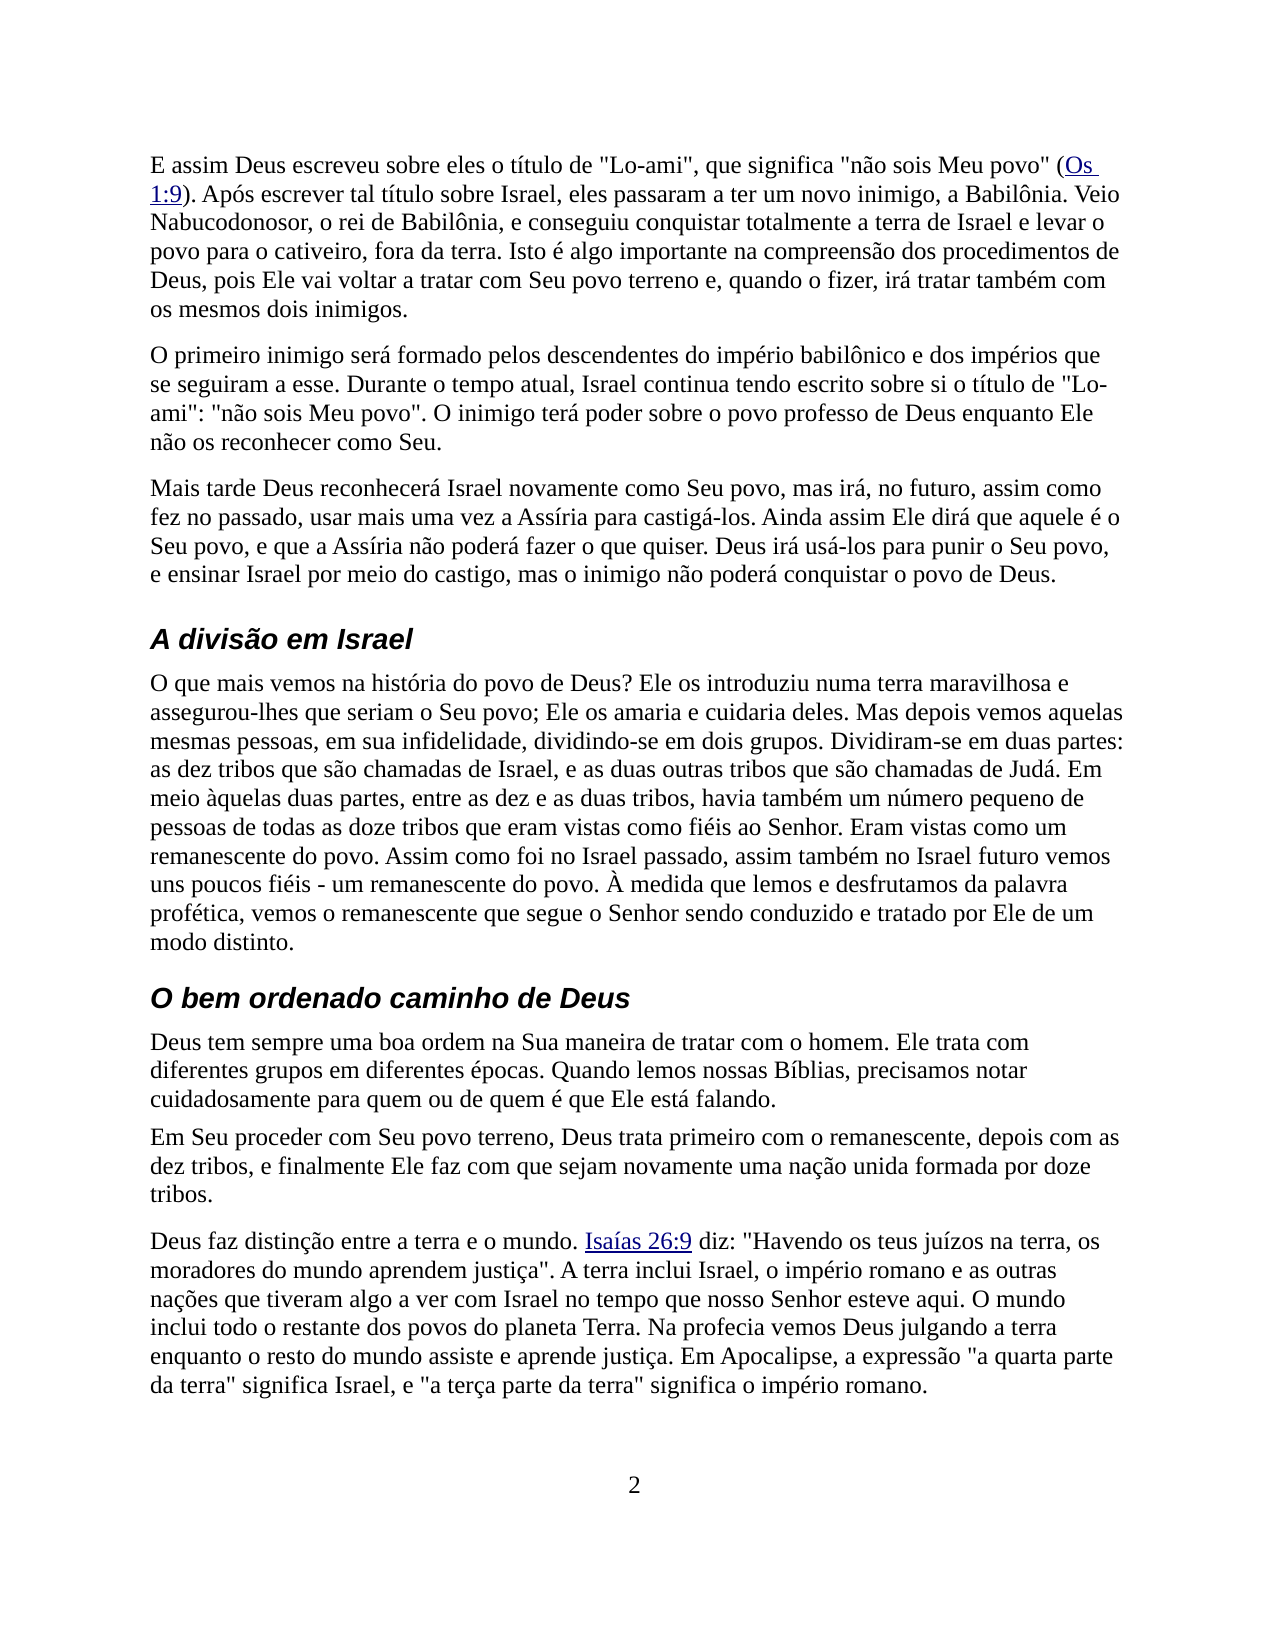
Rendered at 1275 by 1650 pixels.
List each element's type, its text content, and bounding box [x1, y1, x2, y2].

text Em Seu proceder com Seu povo terreno, Deus trata primeiro com o remanescente, depois com as dez tribos, e finalmente Ele faz com que sejam novamente uma nação unida formada por doze tribos. [150, 1122, 1125, 1208]
text Mais tarde Deus reconhecerá Israel novamente como Seu povo, mas irá, no futuro, assim como fez no passado, usar mais uma vez a Assíria para castigá-los. Ainda assim Ele dirá que aquele é o Seu povo, e que a Assíria não poderá fazer o que quiser. Deus irá usá-los para punir o Seu povo, e ensinar Israel por meio do castigo, mas o inimigo não poderá conquistar o povo de Deus. [150, 473, 1125, 588]
text Deus faz distinção entre a terra e o mundo. Isaías 26:9 diz: "Havendo os teus juízos na terra, os moradores do mundo aprendem justiça". A terra inclui Israel, o império romano e as outras nações que tiveram algo a ver com Israel no tempo que nosso Senhor esteve aqui. O mundo inclui todo o restante dos povos do planeta Terra. Na profecia vemos Deus julgando a terra enquanto o resto do mundo assiste e aprende justiça. Em Apocalipse, a expressão "a quarta parte da terra" significa Israel, e "a terça parte da terra" significa o império romano. [150, 1226, 1125, 1399]
subtitle O bem ordenado caminho de Deus [150, 981, 1125, 1014]
text O que mais vemos na história do povo de Deus? Ele os introduziu numa terra maravilhosa e assegurou-lhes que seriam o Seu povo; Ele os amaria e cuidaria deles. Mas depois vemos aquelas mesmas pessoas, em sua infidelidade, dividindo-se em dois grupos. Dividiram-se em duas partes: as dez tribos que são chamadas de Israel, e as duas outras tribos que são chamadas de Judá. Em meio àquelas duas partes, entre as dez e as duas tribos, havia também um número pequeno de pessoas de todas as doze tribos que eram vistas como fiéis ao Senhor. Eram vistas como um remanescente do povo. Assim como foi no Israel passado, assim também no Israel futuro vemos uns poucos fiéis - um remanescente do povo. À medida que lemos e desfrutamos da palavra profética, vemos o remanescente que segue o Senhor sendo conduzido e tratado por Ele de um modo distinto. [150, 668, 1125, 956]
text Deus tem sempre uma boa ordem na Sua maneira de tratar com o homem. Ele trata com diferentes grupos em diferentes épocas. Quando lemos nossas Bíblias, precisamos notar cuidadosamente para quem ou de quem é que Ele está falando. [150, 1027, 1125, 1113]
subtitle A divisão em Israel [150, 622, 1125, 656]
text O primeiro inimigo será formado pelos descendentes do império babilônico e dos impérios que se seguiram a esse. Durante o tempo atual, Israel continua tendo escrito sobre si o título de "Lo-ami": "não sois Meu povo". O inimigo terá poder sobre o povo professo de Deus enquanto Ele não os reconhecer como Seu. [150, 340, 1125, 455]
text E assim Deus escreveu sobre eles o título de "Lo-ami", que significa "não sois Meu povo" (Os 1:9). Após escrever tal título sobre Israel, eles passaram a ter um novo inimigo, a Babilônia. Veio Nabucodonosor, o rei de Babilônia, e conseguiu conquistar totalmente a terra de Israel e levar o povo para o cativeiro, fora da terra. Isto é algo importante na compreensão dos procedimentos de Deus, pois Ele vai voltar a tratar com Seu povo terreno e, quando o fizer, irá tratar também com os mesmos dois inimigos. [150, 150, 1125, 322]
